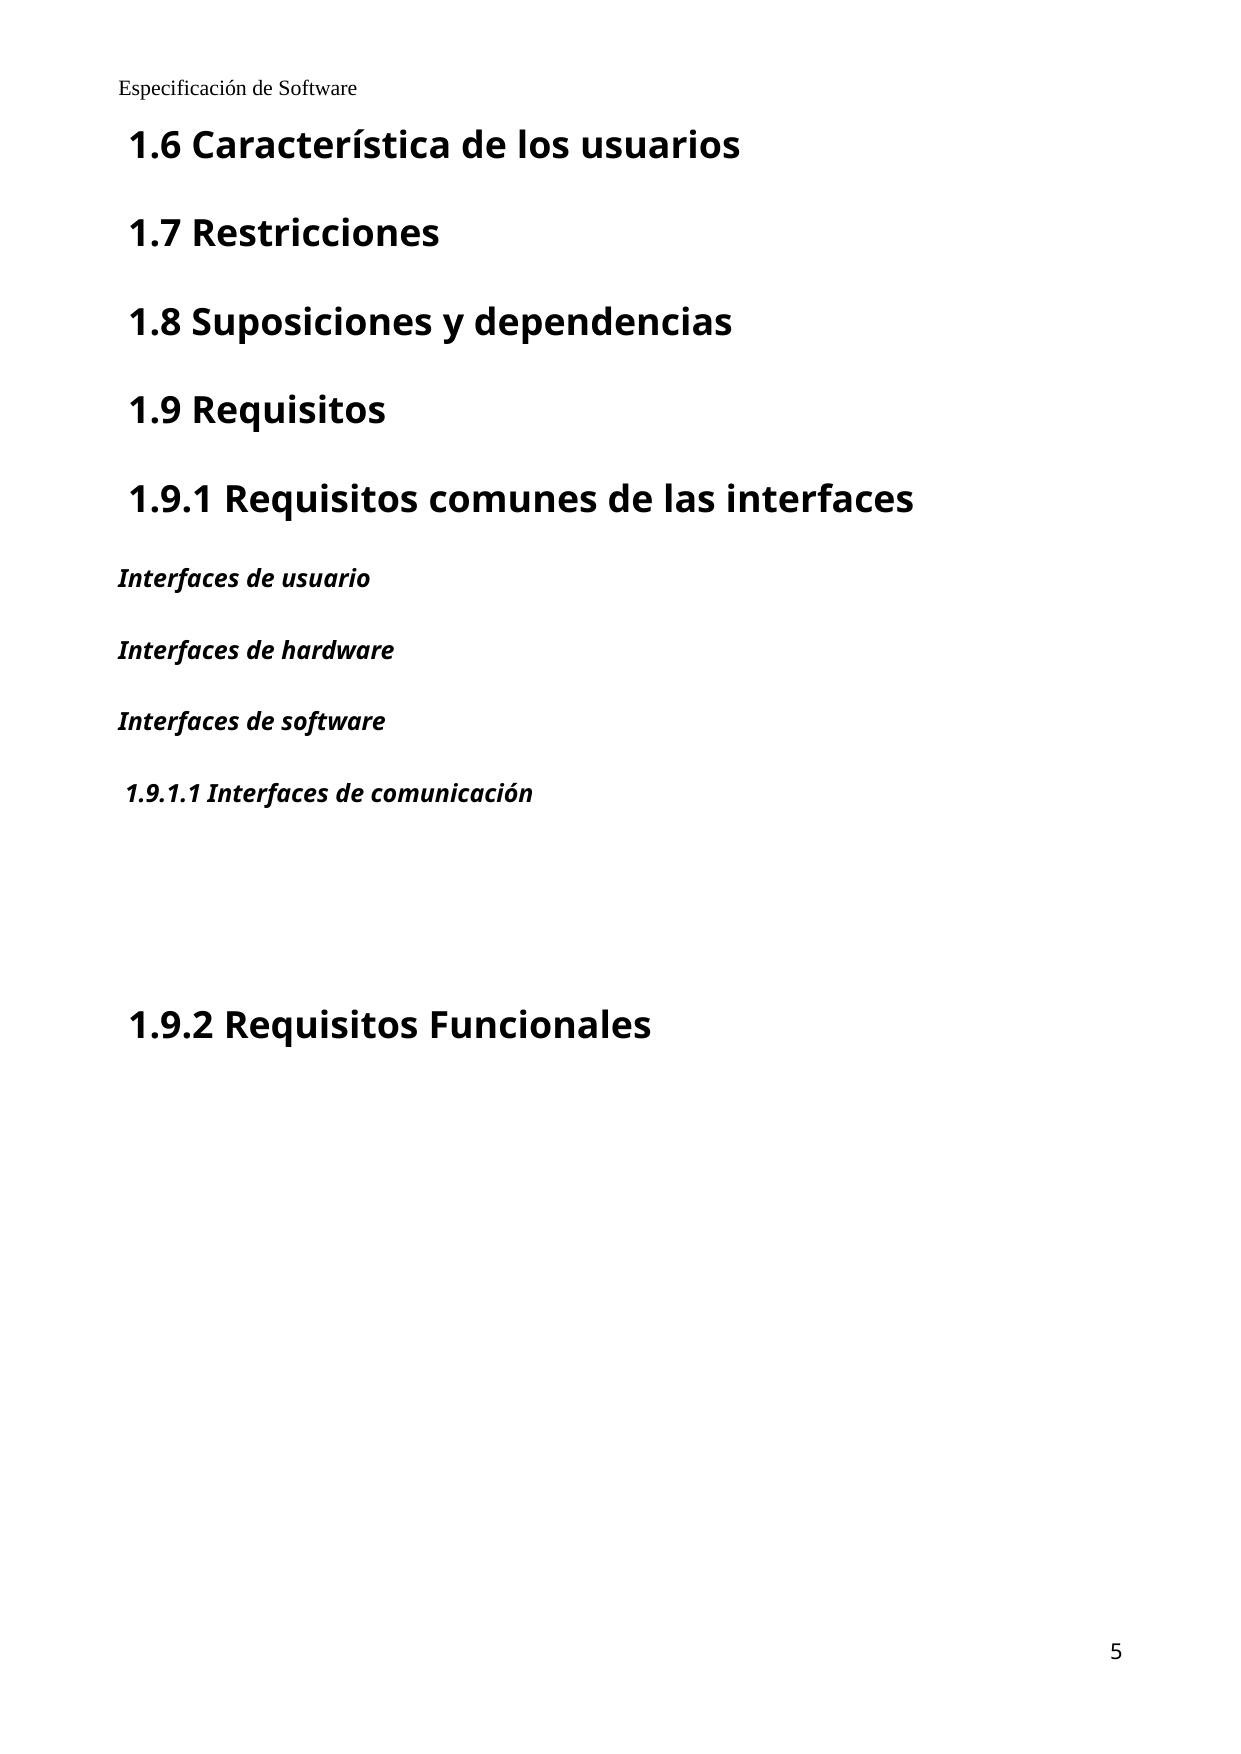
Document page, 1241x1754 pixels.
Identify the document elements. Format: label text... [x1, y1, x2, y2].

subtitle Restricciones [118, 207, 1122, 258]
subtitle Característica de los usuarios [118, 118, 1122, 169]
subtitle Interfaces de hardware [118, 632, 1122, 666]
subtitle Interfaces de software [118, 704, 1122, 738]
subtitle Requisitos comunes de las interfaces [118, 472, 1122, 523]
subtitle Requisitos Funcionales [118, 998, 1122, 1049]
subtitle Interfaces de comunicación [118, 776, 1122, 809]
subtitle Interfaces de usuario [118, 561, 1122, 595]
subtitle Suposiciones y dependencias [118, 295, 1122, 346]
subtitle Requisitos [118, 384, 1122, 435]
